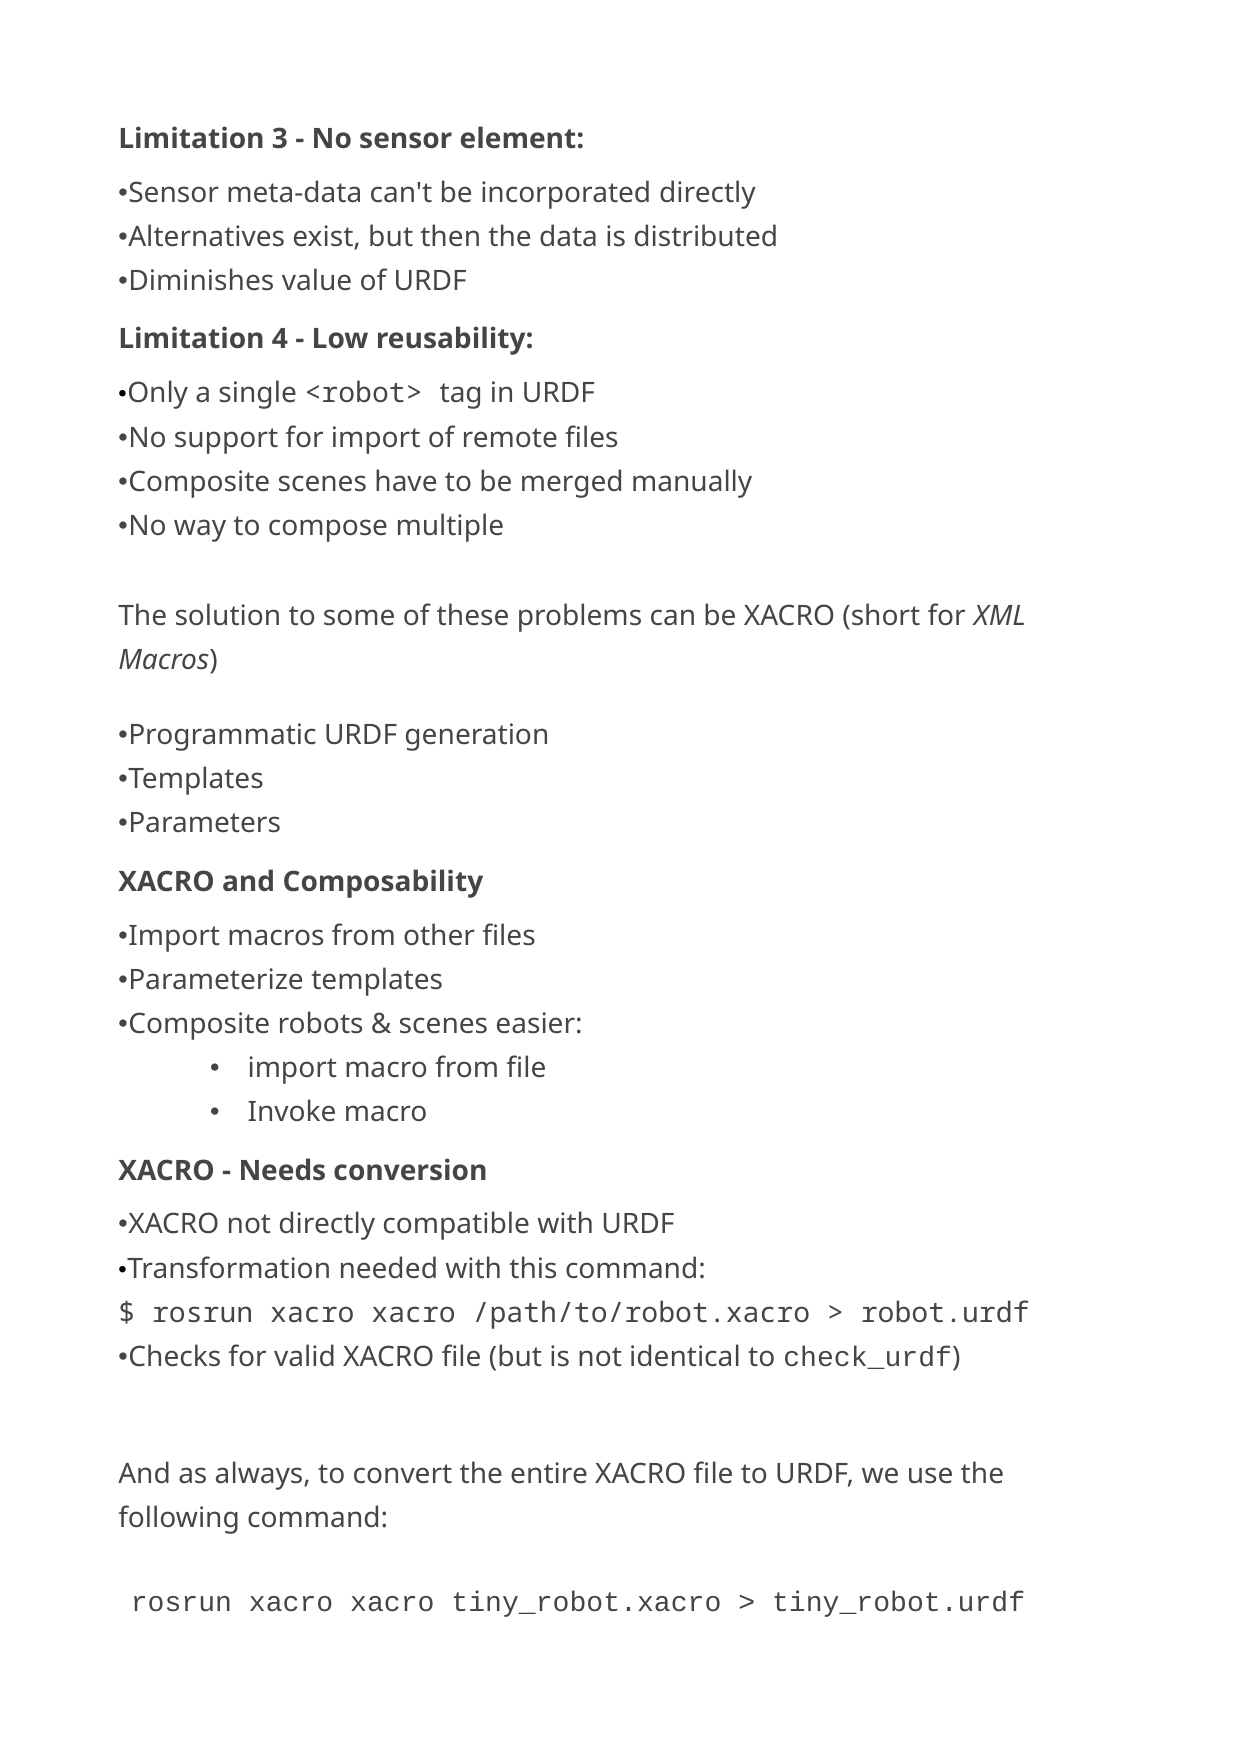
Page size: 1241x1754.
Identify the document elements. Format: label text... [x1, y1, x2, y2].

list Checks for valid XACRO file (but is not identical to check_urdf) [118, 1336, 1122, 1374]
list And as always, to convert the entire XACRO file to URDF, we use the following command: [118, 1453, 1122, 1536]
list import macro from file [210, 1047, 1122, 1086]
list Transformation needed with this command: $ rosrun xacro xacro /path/to/robot.xacro > robot.urdf [118, 1248, 1122, 1330]
list Templates [118, 758, 1122, 797]
text The solution to some of these problems can be XACRO (short for XML Macros) [118, 595, 1122, 677]
list Only a single <robot> tag in URDF [118, 373, 1122, 411]
text rosrun xacro xacro tiny_robot.xacro > tiny_robot.urdf [118, 1587, 1122, 1619]
list Diminishes value of URDF [118, 260, 1122, 298]
list Parameters [118, 802, 1122, 841]
subtitle Limitation 3 - No sensor element: [118, 118, 1122, 156]
subtitle Limitation 4 - Low reusability: [118, 319, 1122, 357]
list Invoke macro [210, 1091, 1122, 1129]
list XACRO not directly compatible with URDF [118, 1204, 1122, 1242]
list Parameterize templates [118, 959, 1122, 997]
list Sensor meta-data can't be incorporated directly [118, 172, 1122, 210]
list No support for import of remote files [118, 417, 1122, 455]
list Composite robots & scenes easier: [118, 1003, 1122, 1041]
subtitle XACRO and Composability [118, 861, 1122, 899]
list Import macros from other files [118, 915, 1122, 953]
list Programmatic URDF generation [118, 714, 1122, 753]
subtitle XACRO - Needs conversion [118, 1150, 1122, 1188]
list Composite scenes have to be merged manually [118, 461, 1122, 499]
list No way to compose multiple [118, 505, 1122, 543]
list Alternatives exist, but then the data is distributed [118, 216, 1122, 254]
